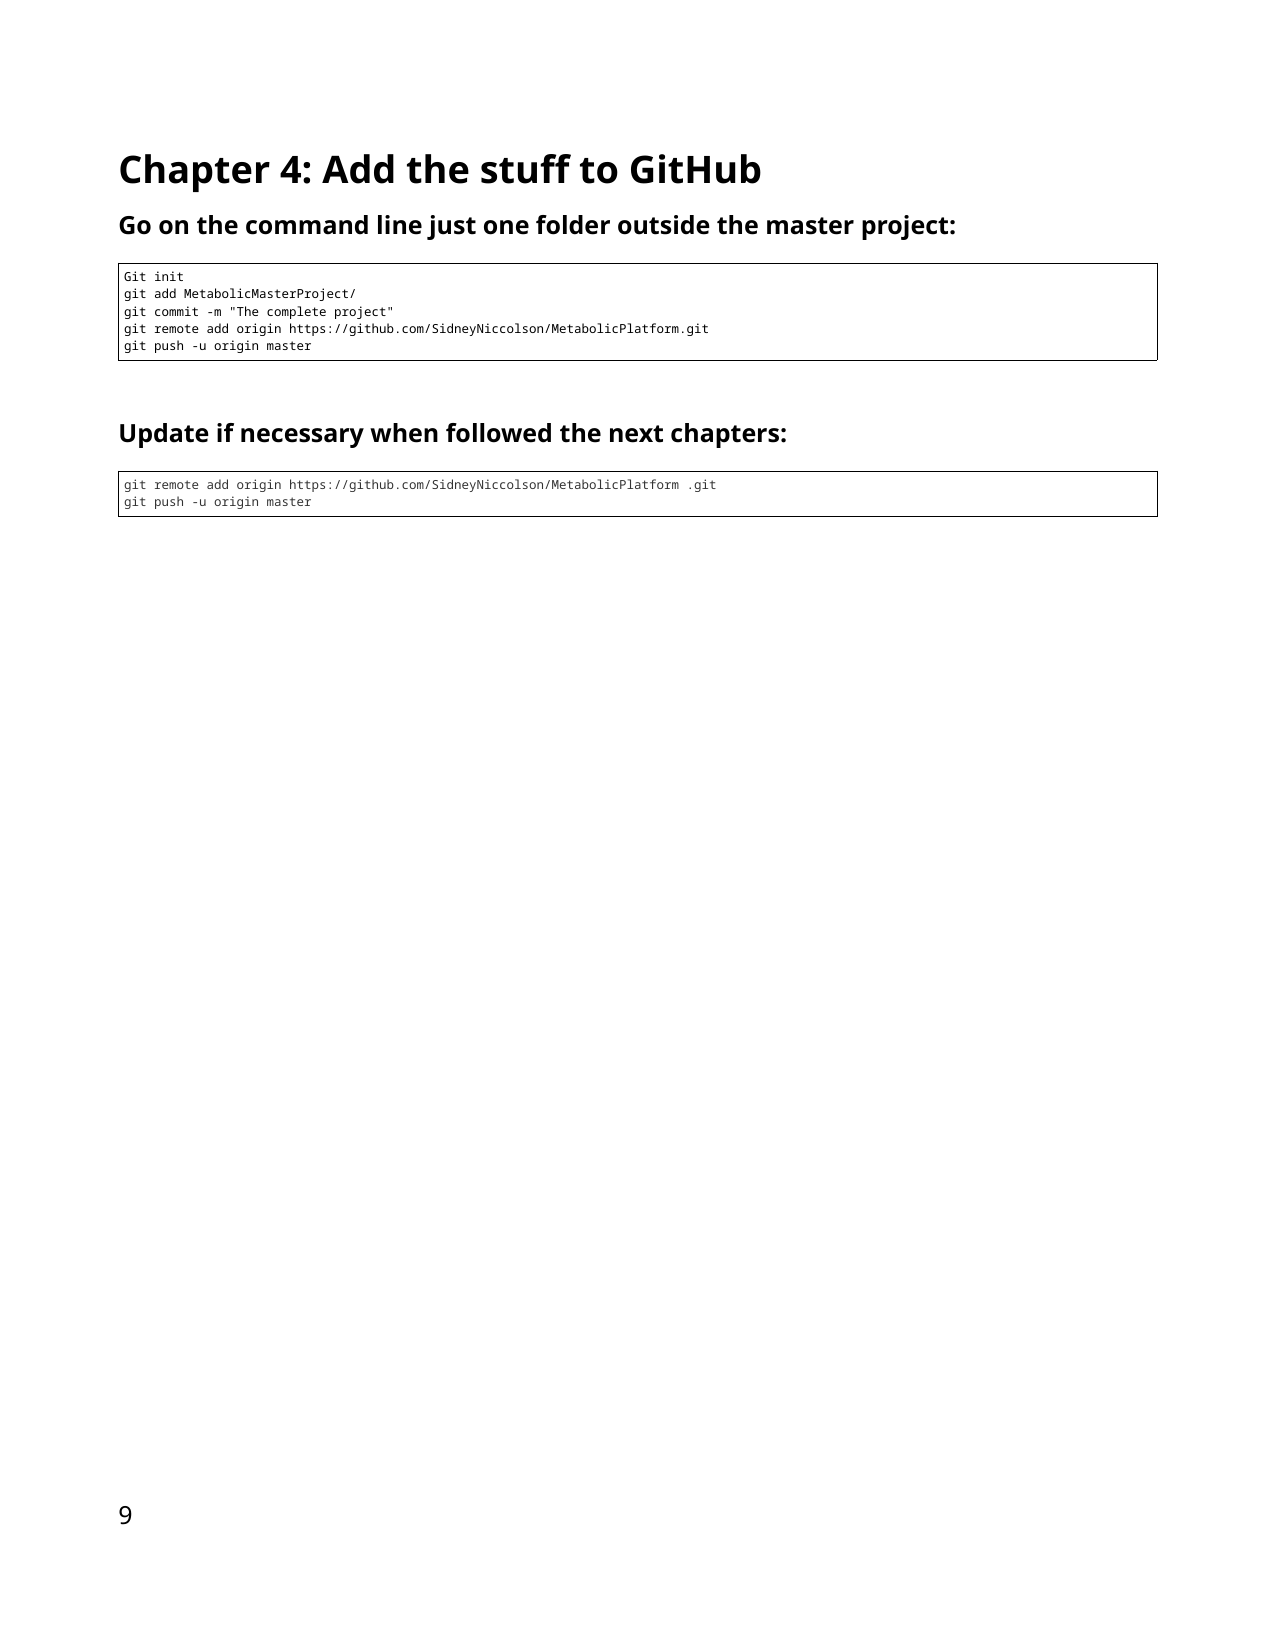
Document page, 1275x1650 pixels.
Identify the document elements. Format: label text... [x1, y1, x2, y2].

table_header git remote add origin https://github.com/SidneyNiccolson/MetabolicPlatform .git git push -u origin master [119, 472, 1157, 516]
text Update if necessary when followed the next chapters: [118, 415, 1157, 449]
subtitle Chapter 4: Add the stuff to GitHub [118, 143, 1157, 195]
table_header Git init git add MetabolicMasterProject/ git commit -m "The complete project" git remote add origin https://github.com/SidneyNiccolson/MetabolicPlatform.git git push -u origin master [119, 264, 1157, 360]
text Go on the command line just one folder outside the master project: [118, 207, 1157, 241]
